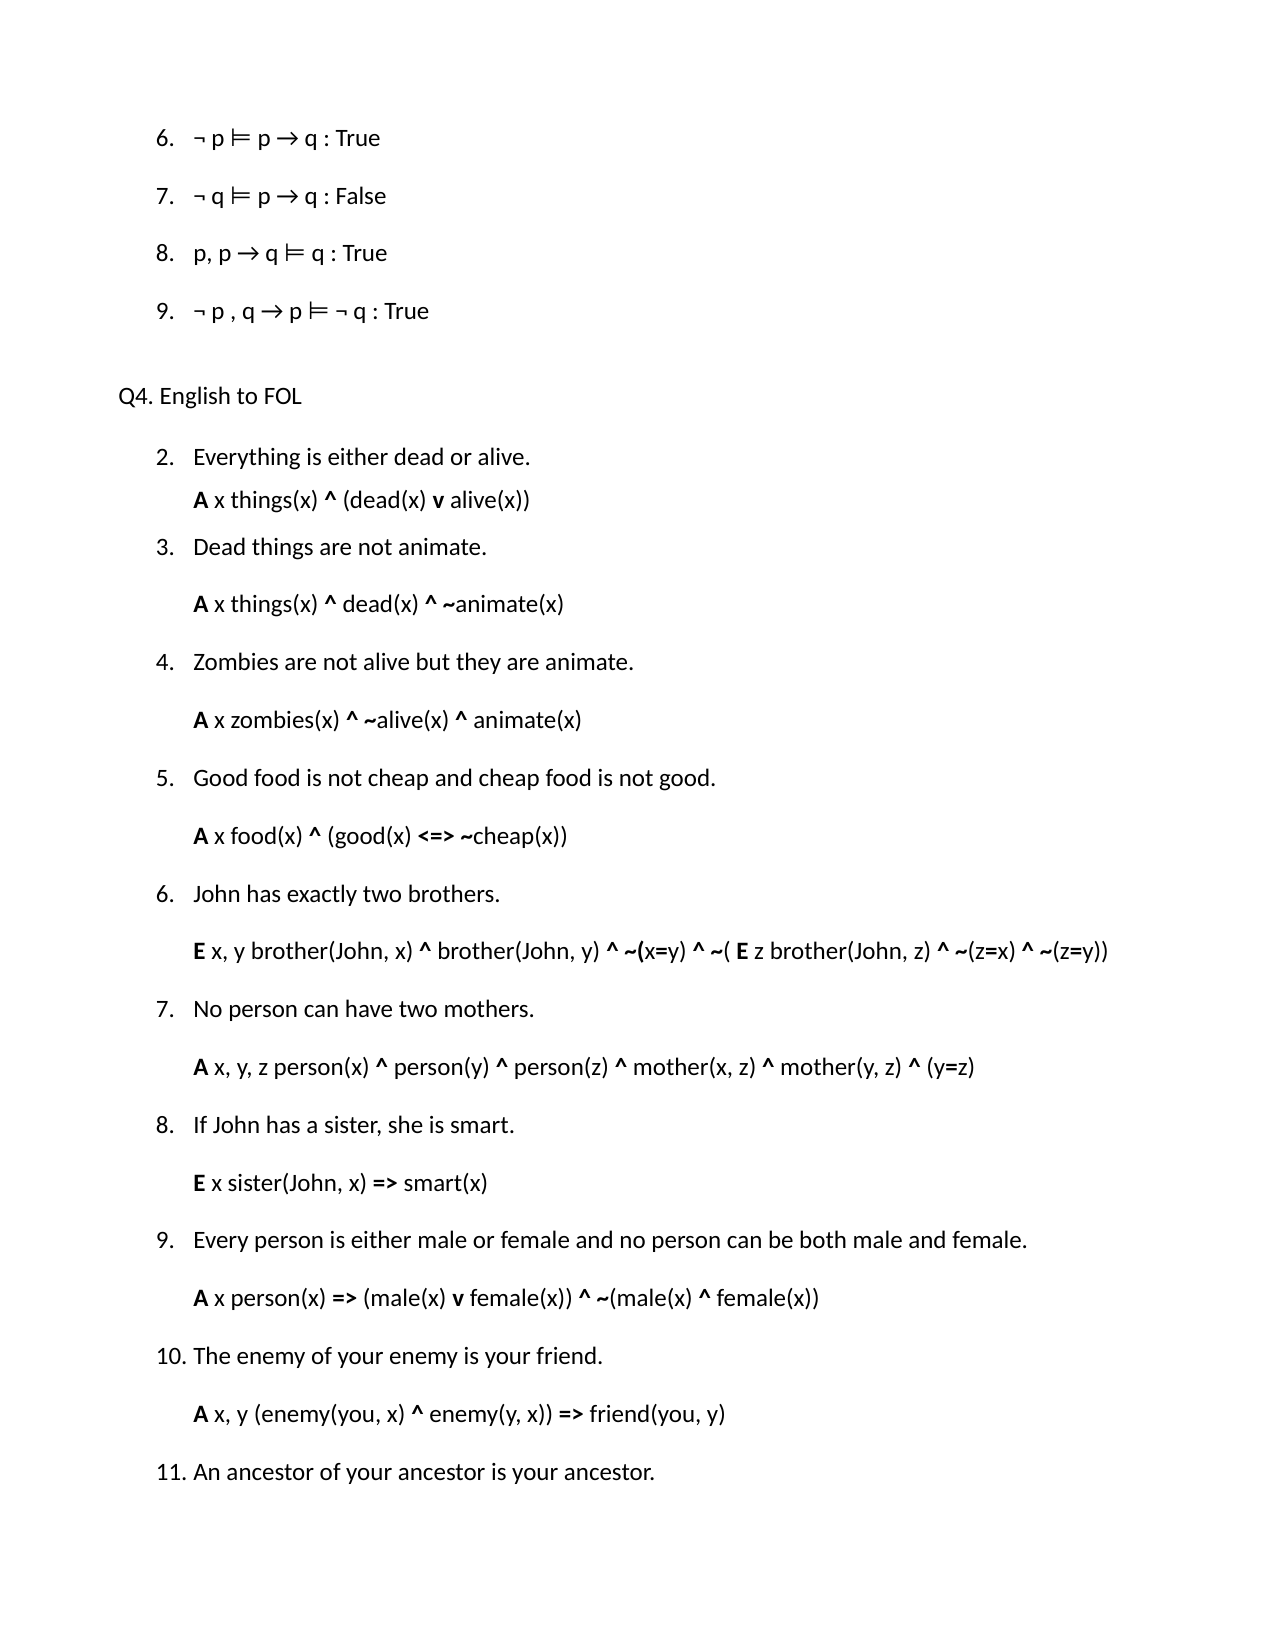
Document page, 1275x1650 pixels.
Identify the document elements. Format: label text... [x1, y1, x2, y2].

list Every person is either male or female and no person can be both male and female. [156, 1221, 1157, 1255]
list E x, y brother(John, x) ^ brother(John, y) ^ ~(x=y) ^ ~( E z brother(John, z) ^ ~(z=x) ^ ~(z=y)) [156, 932, 1157, 966]
list The enemy of your enemy is your friend. [156, 1336, 1157, 1371]
list A x things(x) ^ dead(x) ^ ~animate(x) [156, 585, 1157, 619]
list A x person(x) => (male(x) v female(x)) ^ ~(male(x) ^ female(x)) [156, 1278, 1157, 1313]
list A x things(x) ^ (dead(x) v alive(x)) [156, 484, 1157, 514]
list E x sister(John, x) => smart(x) [156, 1163, 1157, 1197]
list A x zombies(x) ^ ~alive(x) ^ animate(x) [156, 700, 1157, 735]
list p, p → q ⊨ q : True [156, 234, 1157, 268]
list ¬ q ⊨ p → q : False [156, 176, 1157, 210]
list A x food(x) ^ (good(x) <=> ~cheap(x)) [156, 816, 1157, 850]
list Good food is not cheap and cheap food is not good. [156, 758, 1157, 793]
list ¬ p ⊨ p → q : True [156, 118, 1157, 152]
text Q4. English to FOL [118, 380, 1157, 410]
list Dead things are not animate. [156, 527, 1157, 561]
list ¬ p , q → p ⊨ ¬ q : True [156, 292, 1157, 326]
list An ancestor of your ancestor is your ancestor. [156, 1452, 1157, 1486]
list John has exactly two brothers. [156, 874, 1157, 908]
list No person can have two mothers. [156, 989, 1157, 1024]
list A x, y, z person(x) ^ person(y) ^ person(z) ^ mother(x, z) ^ mother(y, z) ^ (y=z) [156, 1047, 1157, 1082]
list Zombies are not alive but they are animate. [156, 643, 1157, 677]
list If John has a sister, she is smart. [156, 1105, 1157, 1139]
list Everything is either dead or alive. [156, 441, 1157, 471]
list A x, y (enemy(you, x) ^ enemy(y, x)) => friend(you, y) [156, 1394, 1157, 1428]
